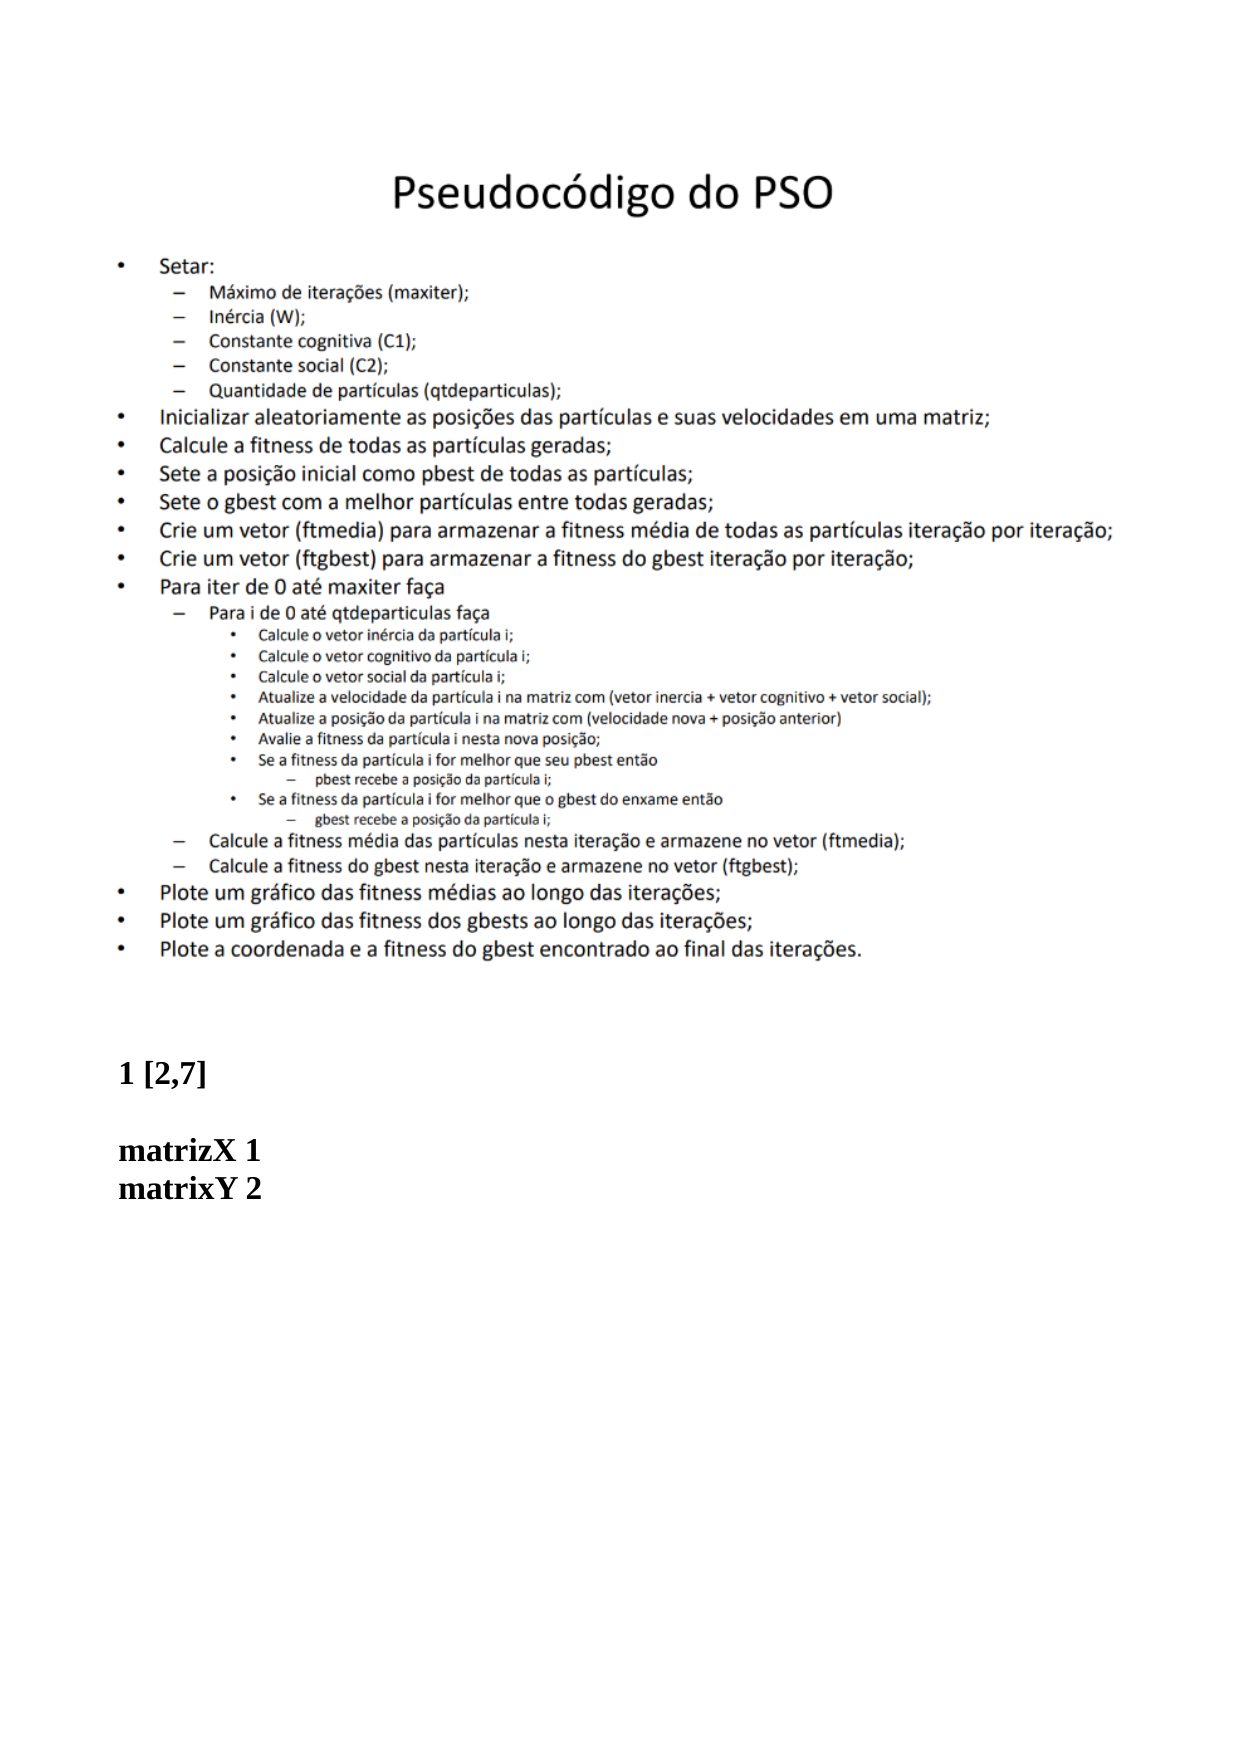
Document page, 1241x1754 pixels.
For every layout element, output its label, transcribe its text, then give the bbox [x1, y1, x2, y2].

text 1 [2,7] [118, 1054, 1122, 1092]
picture [60, 156, 1155, 977]
text matrizX 1 [118, 1130, 1122, 1169]
text matrixY 2 [118, 1169, 1122, 1207]
